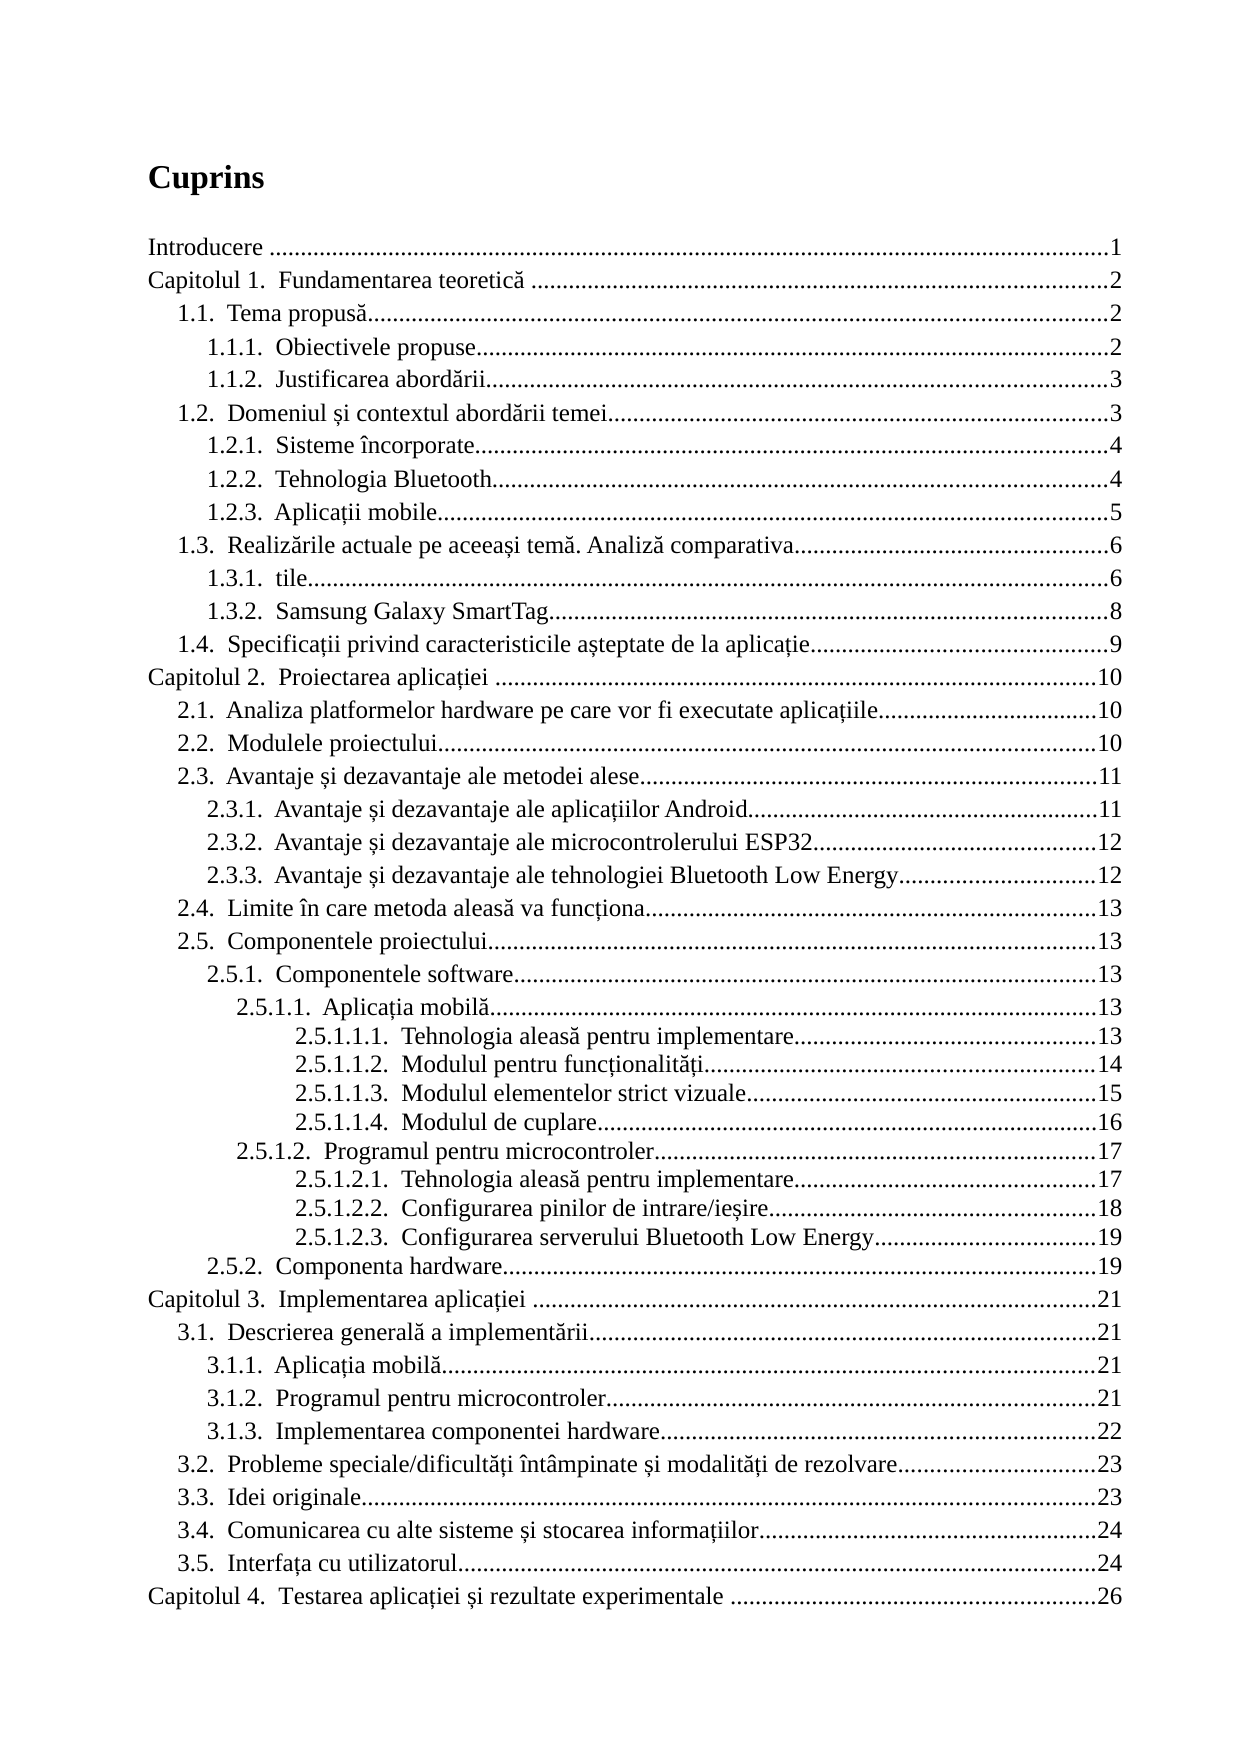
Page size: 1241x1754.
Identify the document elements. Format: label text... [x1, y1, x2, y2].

text 1.1.1. Obiectivele propuse 2 [207, 332, 1122, 360]
text 1.1.2. Justificarea abordării 3 [207, 364, 1122, 393]
text 2.5.1.1. Aplicația mobilă 13 [236, 992, 1122, 1021]
text 2.3.1. Avantaje și dezavantaje ale aplicațiilor Android 11 [207, 794, 1122, 823]
text 2.5.1.1.1. Tehnologia aleasă pentru implementare 13 [295, 1021, 1122, 1049]
text 2.5.1. Componentele software 13 [207, 959, 1122, 988]
text 2.5.1.1.2. Modulul pentru funcționalități 14 [295, 1049, 1122, 1078]
text 1.2.3. Aplicații mobile 5 [207, 497, 1122, 525]
text 2.5. Componentele proiectului 13 [177, 926, 1122, 955]
text Capitolul 1. Fundamentarea teoretică 2 [148, 266, 1122, 294]
text 2.3. Avantaje și dezavantaje ale metodei alese 11 [177, 761, 1122, 789]
text Capitolul 3. Implementarea aplicației 21 [148, 1284, 1122, 1312]
text 2.4. Limite în care metoda aleasă va funcționa 13 [177, 893, 1122, 922]
text 3.1.2. Programul pentru microcontroler 21 [207, 1383, 1122, 1412]
text 2.5.1.2.2. Configurarea pinilor de intrare/ieșire 18 [295, 1193, 1122, 1222]
text 1.4. Specificații privind caracteristicile așteptate de la aplicație 9 [177, 629, 1122, 657]
text 1.2. Domeniul și contextul abordării temei 3 [177, 398, 1122, 426]
text 1.3.1. tile 6 [207, 563, 1122, 591]
text 2.5.2. Componenta hardware 19 [207, 1251, 1122, 1279]
text 1.1. Tema propusă 2 [177, 298, 1122, 327]
text 2.5.1.2.1. Tehnologia aleasă pentru implementare 17 [295, 1164, 1122, 1193]
text 2.5.1.1.3. Modulul elementelor strict vizuale 15 [295, 1078, 1122, 1107]
text 3.2. Probleme speciale/dificultăți întâmpinate și modalități de rezolvare 23 [177, 1449, 1122, 1478]
text Introducere 1 [148, 232, 1122, 261]
text 1.3.2. Samsung Galaxy SmartTag 8 [207, 596, 1122, 624]
text 3.1.3. Implementarea componentei hardware 22 [207, 1416, 1122, 1444]
text Capitolul 4. Testarea aplicației și rezultate experimentale 26 [148, 1581, 1122, 1610]
text 1.2.1. Sisteme încorporate 4 [207, 431, 1122, 459]
text 3.5. Interfața cu utilizatorul 24 [177, 1548, 1122, 1577]
text 3.3. Idei originale 23 [177, 1482, 1122, 1511]
text 3.1. Descrierea generală a implementării 21 [177, 1317, 1122, 1346]
text Capitolul 2. Proiectarea aplicației 10 [148, 662, 1122, 691]
text 2.3.2. Avantaje și dezavantaje ale microcontrolerului ESP32 12 [207, 827, 1122, 856]
text 2.1. Analiza platformelor hardware pe care vor fi executate aplicațiile 10 [177, 695, 1122, 723]
text 3.1.1. Aplicația mobilă 21 [207, 1350, 1122, 1378]
text 2.3.3. Avantaje și dezavantaje ale tehnologiei Bluetooth Low Energy 12 [207, 860, 1122, 889]
text 1.2.2. Tehnologia Bluetooth 4 [207, 464, 1122, 492]
text 2.5.1.2. Programul pentru microcontroler 17 [236, 1136, 1122, 1164]
text 1.3. Realizările actuale pe aceeași temă. Analiză comparativa 6 [177, 530, 1122, 558]
text 2.5.1.1.4. Modulul de cuplare 16 [295, 1107, 1122, 1136]
text 2.2. Modulele proiectului 10 [177, 728, 1122, 757]
text 2.5.1.2.3. Configurarea serverului Bluetooth Low Energy 19 [295, 1222, 1122, 1251]
subtitle Cuprins [148, 157, 1122, 195]
text 3.4. Comunicarea cu alte sisteme și stocarea informațiilor 24 [177, 1515, 1122, 1544]
